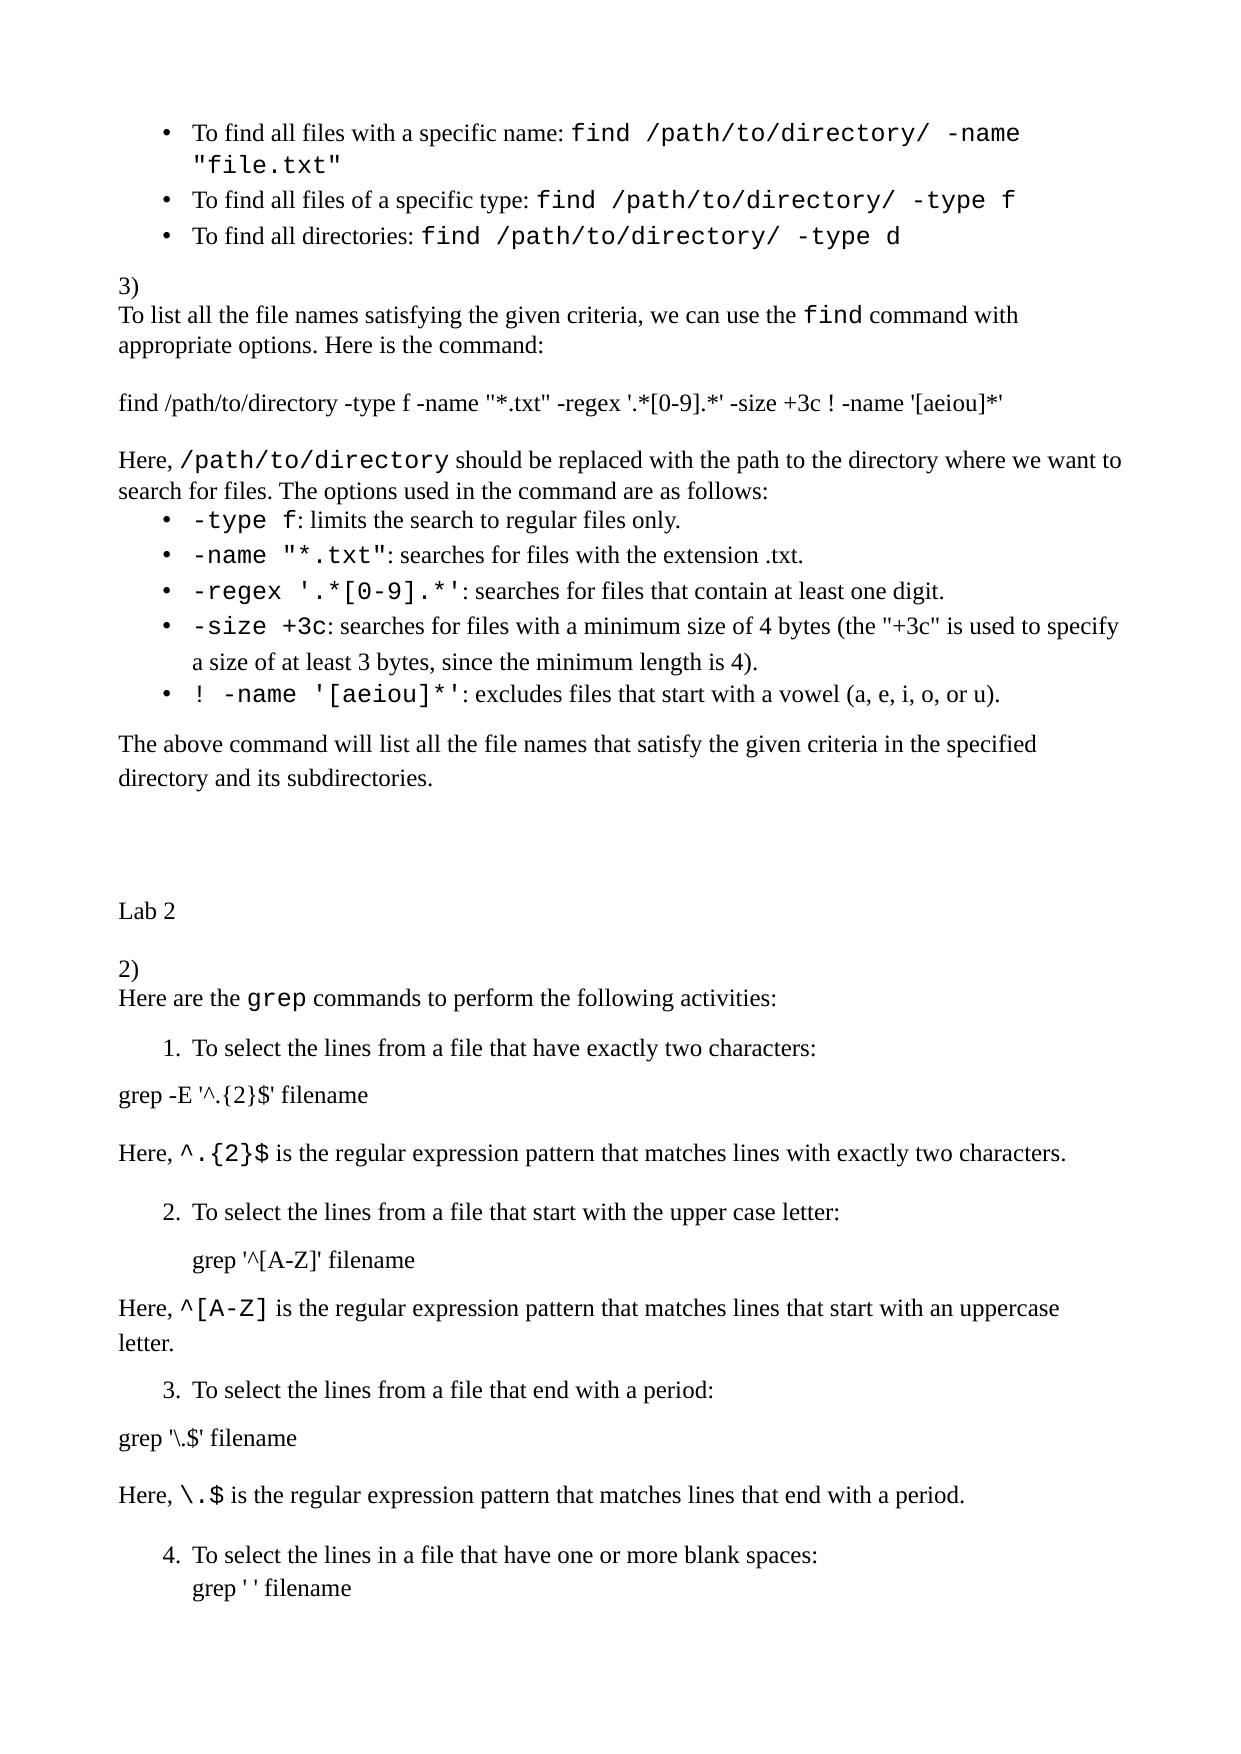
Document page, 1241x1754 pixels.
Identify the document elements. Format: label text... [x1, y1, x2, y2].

text Here, \.$ is the regular expression pattern that matches lines that end with a period. [118, 1452, 1122, 1511]
text Here are the grep commands to perform the following activities: [118, 983, 1122, 1013]
text Lab 2 [118, 810, 1122, 925]
text grep '\.$' filename [118, 1423, 1122, 1452]
list -type f: limits the search to regular files only. [162, 505, 1122, 536]
list To select the lines in a file that have one or more blank spaces: grep ' ' filename [162, 1540, 1122, 1602]
list ! -name '[aeiou]*': excludes files that start with a vowel (a, e, i, o, or u). [162, 679, 1122, 710]
text Here, ^[A-Z] is the regular expression pattern that matches lines that start with an uppercase letter. [118, 1293, 1122, 1356]
text To list all the file names satisfying the given criteria, we can use the find command with appropriate options. Here is the command: find /path/to/directory -type f -name "*.txt" -regex '.*[0-9].*' -size +3c ! -name '[aeiou]*' Here, /path/to/directory should be replaced with the path to the directory where we want to search for files. The options used in the command are as follows: [118, 300, 1122, 505]
list To select the lines from a file that start with the upper case letter: [162, 1197, 1122, 1226]
list To select the lines from a file that end with a period: [162, 1375, 1122, 1404]
list To find all files of a specific type: find /path/to/directory/ -type f [162, 186, 1122, 216]
text 2) [118, 954, 1122, 983]
list grep '^[A-Z]' filename [162, 1245, 1122, 1274]
list To find all files with a specific name: find /path/to/directory/ -name "file.txt" [162, 118, 1122, 181]
list -regex '.*[0-9].*': searches for files that contain at least one digit. [162, 576, 1122, 607]
text 3) [118, 271, 1122, 300]
list To find all directories: find /path/to/directory/ -type d [162, 221, 1122, 252]
text grep -E '^.{2}$' filename Here, ^.{2}$ is the regular expression pattern that matches lines with exactly two characters. [118, 1080, 1122, 1169]
list -size +3c: searches for files with a minimum size of 4 bytes (the "+3c" is used to specify a size of at least 3 bytes, since the minimum length is 4). [162, 611, 1122, 675]
text The above command will list all the file names that satisfy the given criteria in the specified directory and its subdirectories. [118, 729, 1122, 791]
list -name "*.txt": searches for files with the extension .txt. [162, 541, 1122, 571]
list To select the lines from a file that have exactly two characters: [162, 1033, 1122, 1061]
